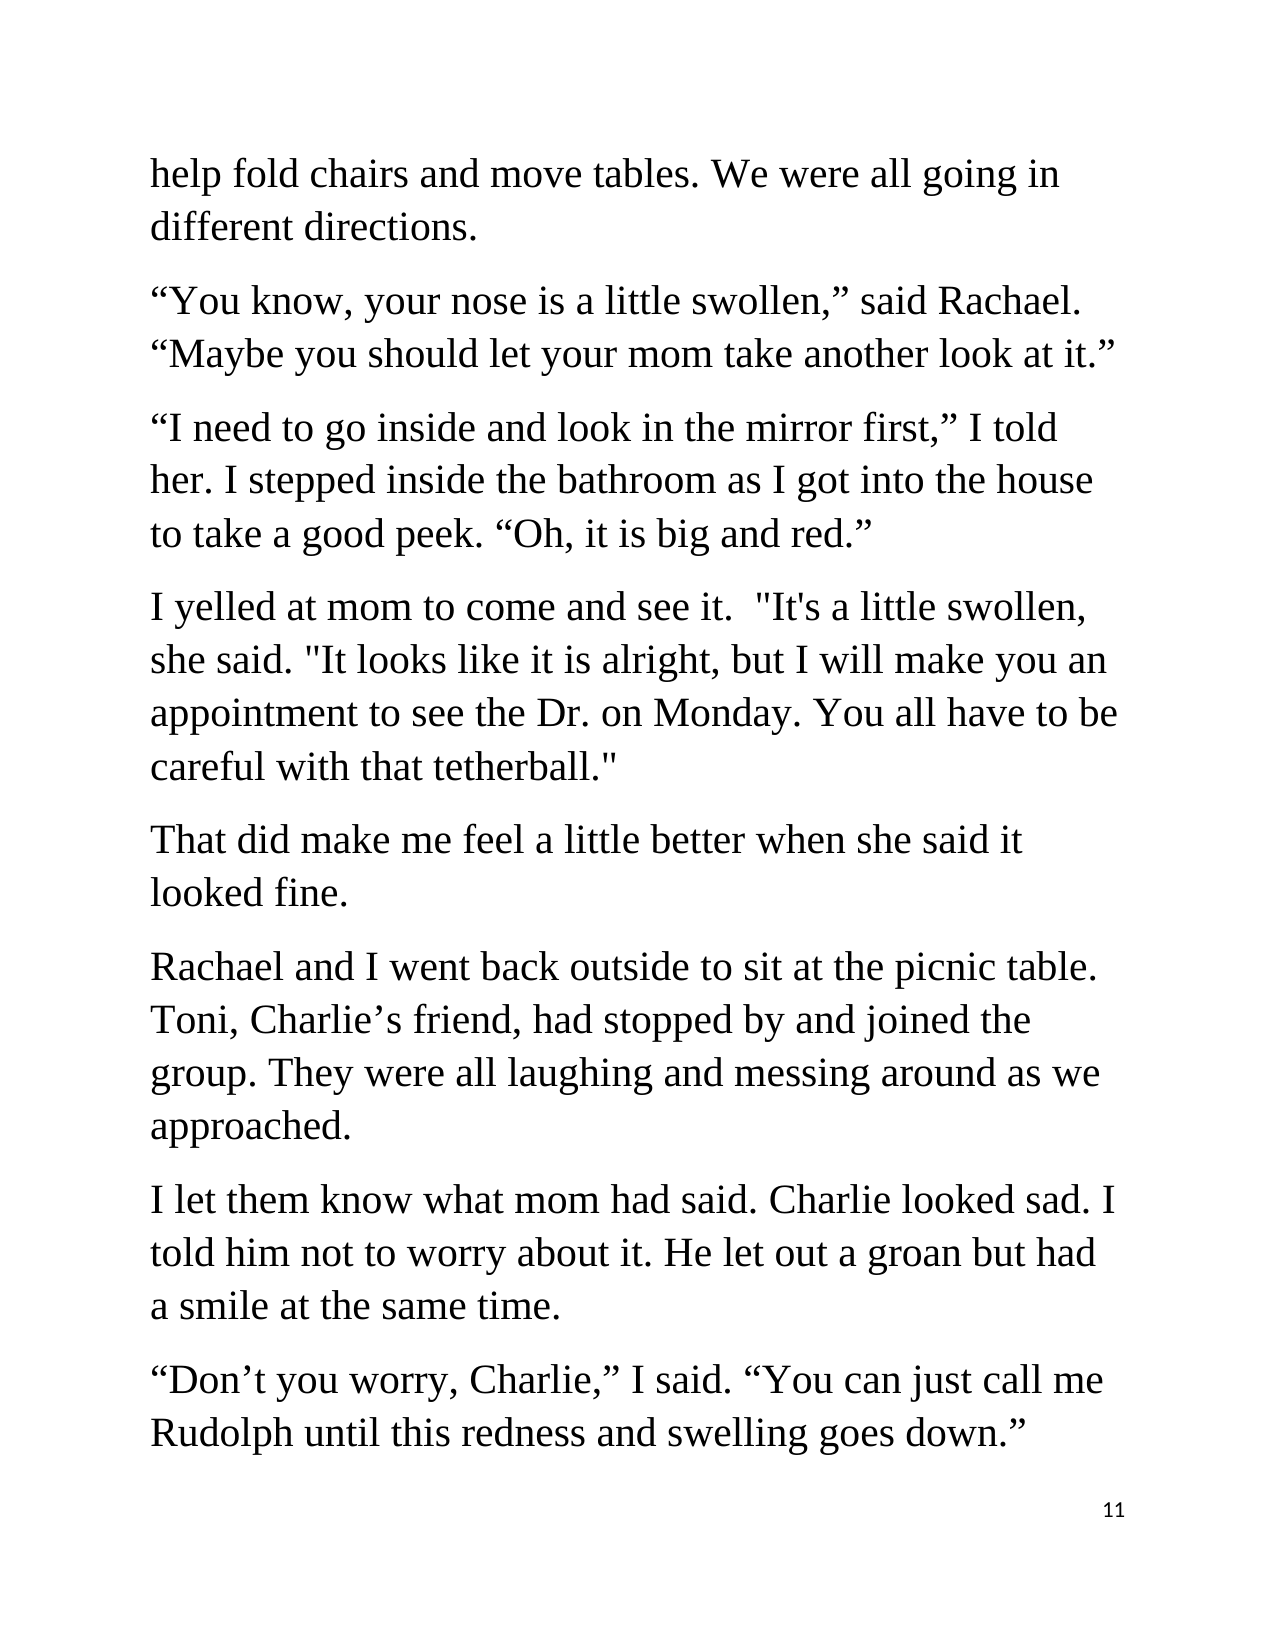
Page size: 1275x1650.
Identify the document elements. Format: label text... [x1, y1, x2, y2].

text help fold chairs and move tables. We were all going in different directions. [150, 150, 1125, 249]
text “You know, your nose is a little swollen,” said Rachael. “Maybe you should let your mom take another look at it.” [150, 277, 1125, 376]
text I yelled at mom to come and see it. "It's a little swollen, she said. "It looks like it is alright, but I will make you an appointment to see the Dr. on Monday. You all have to be careful with that tetherball." [150, 584, 1125, 789]
text Rachael and I went back outside to sit at the picnic table. Toni, Charlie’s friend, had stopped by and joined the group. They were all laughing and messing around as we approached. [150, 943, 1125, 1149]
text I let them know what mom had said. Charlie looked sad. I told him not to worry about it. He let out a groan but had a smile at the same time. [150, 1176, 1125, 1328]
text “I need to go inside and look in the mirror first,” I told her. I stepped inside the bathroom as I got into the house to take a good peek. “Oh, it is big and red.” [150, 404, 1125, 556]
text “Don’t you worry, Charlie,” I said. “You can just call me Rudolph until this redness and swelling goes down.” [150, 1356, 1125, 1455]
text That did make me feel a little better when she said it looked fine. [150, 817, 1125, 916]
